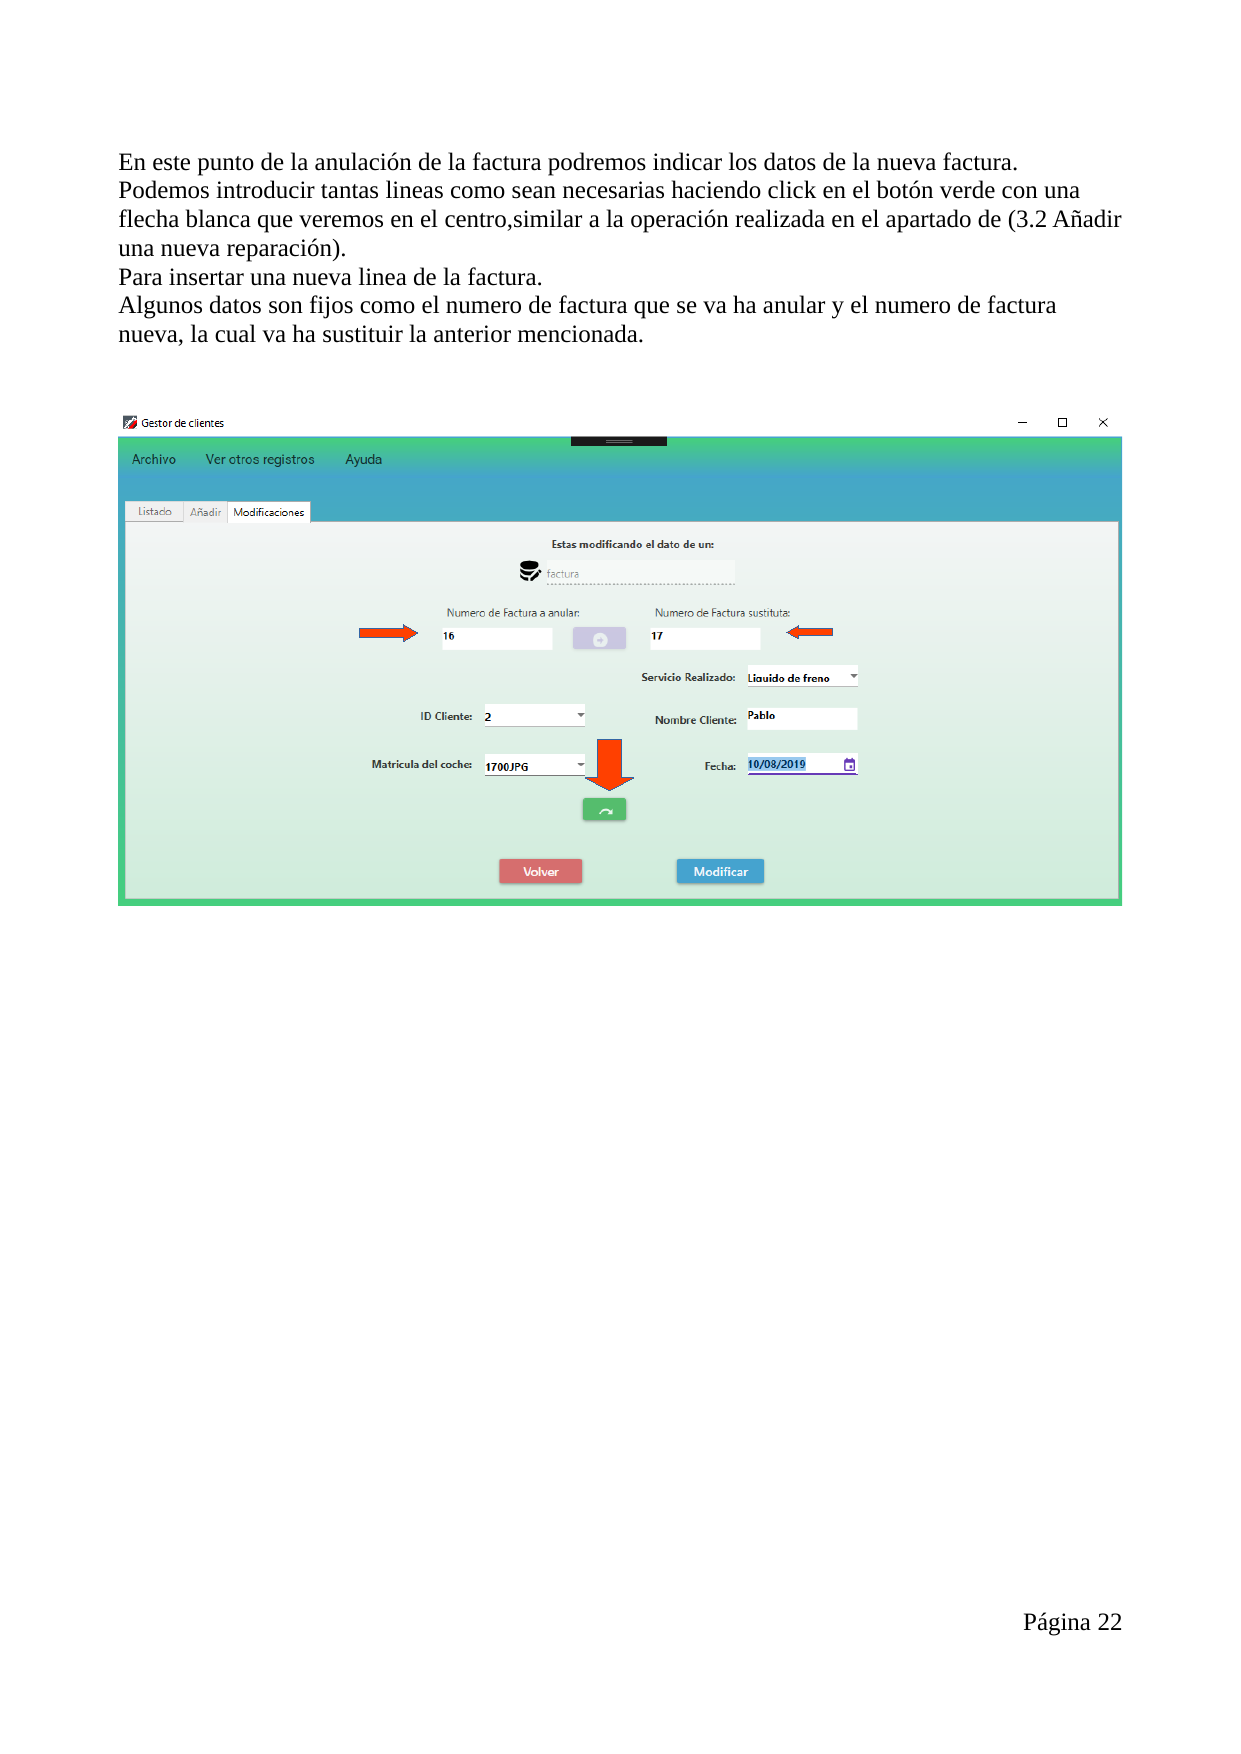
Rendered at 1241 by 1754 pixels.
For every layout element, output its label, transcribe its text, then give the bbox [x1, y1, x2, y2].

text En este punto de la anulación de la factura podremos indicar los datos de la nueva factura. [118, 147, 1122, 176]
text Algunos datos son fijos como el numero de factura que se va ha anular y el numero de factura nueva, la cual va ha sustituir la anterior mencionada. [118, 291, 1122, 348]
picture [118, 413, 1123, 906]
text Para insertar una nueva linea de la factura. [118, 262, 1122, 291]
text Podemos introducir tantas lineas como sean necesarias haciendo click en el botón verde con una flecha blanca que veremos en el centro,similar a la operación realizada en el apartado de (3.2 Añadir una nueva reparación). [118, 176, 1122, 262]
